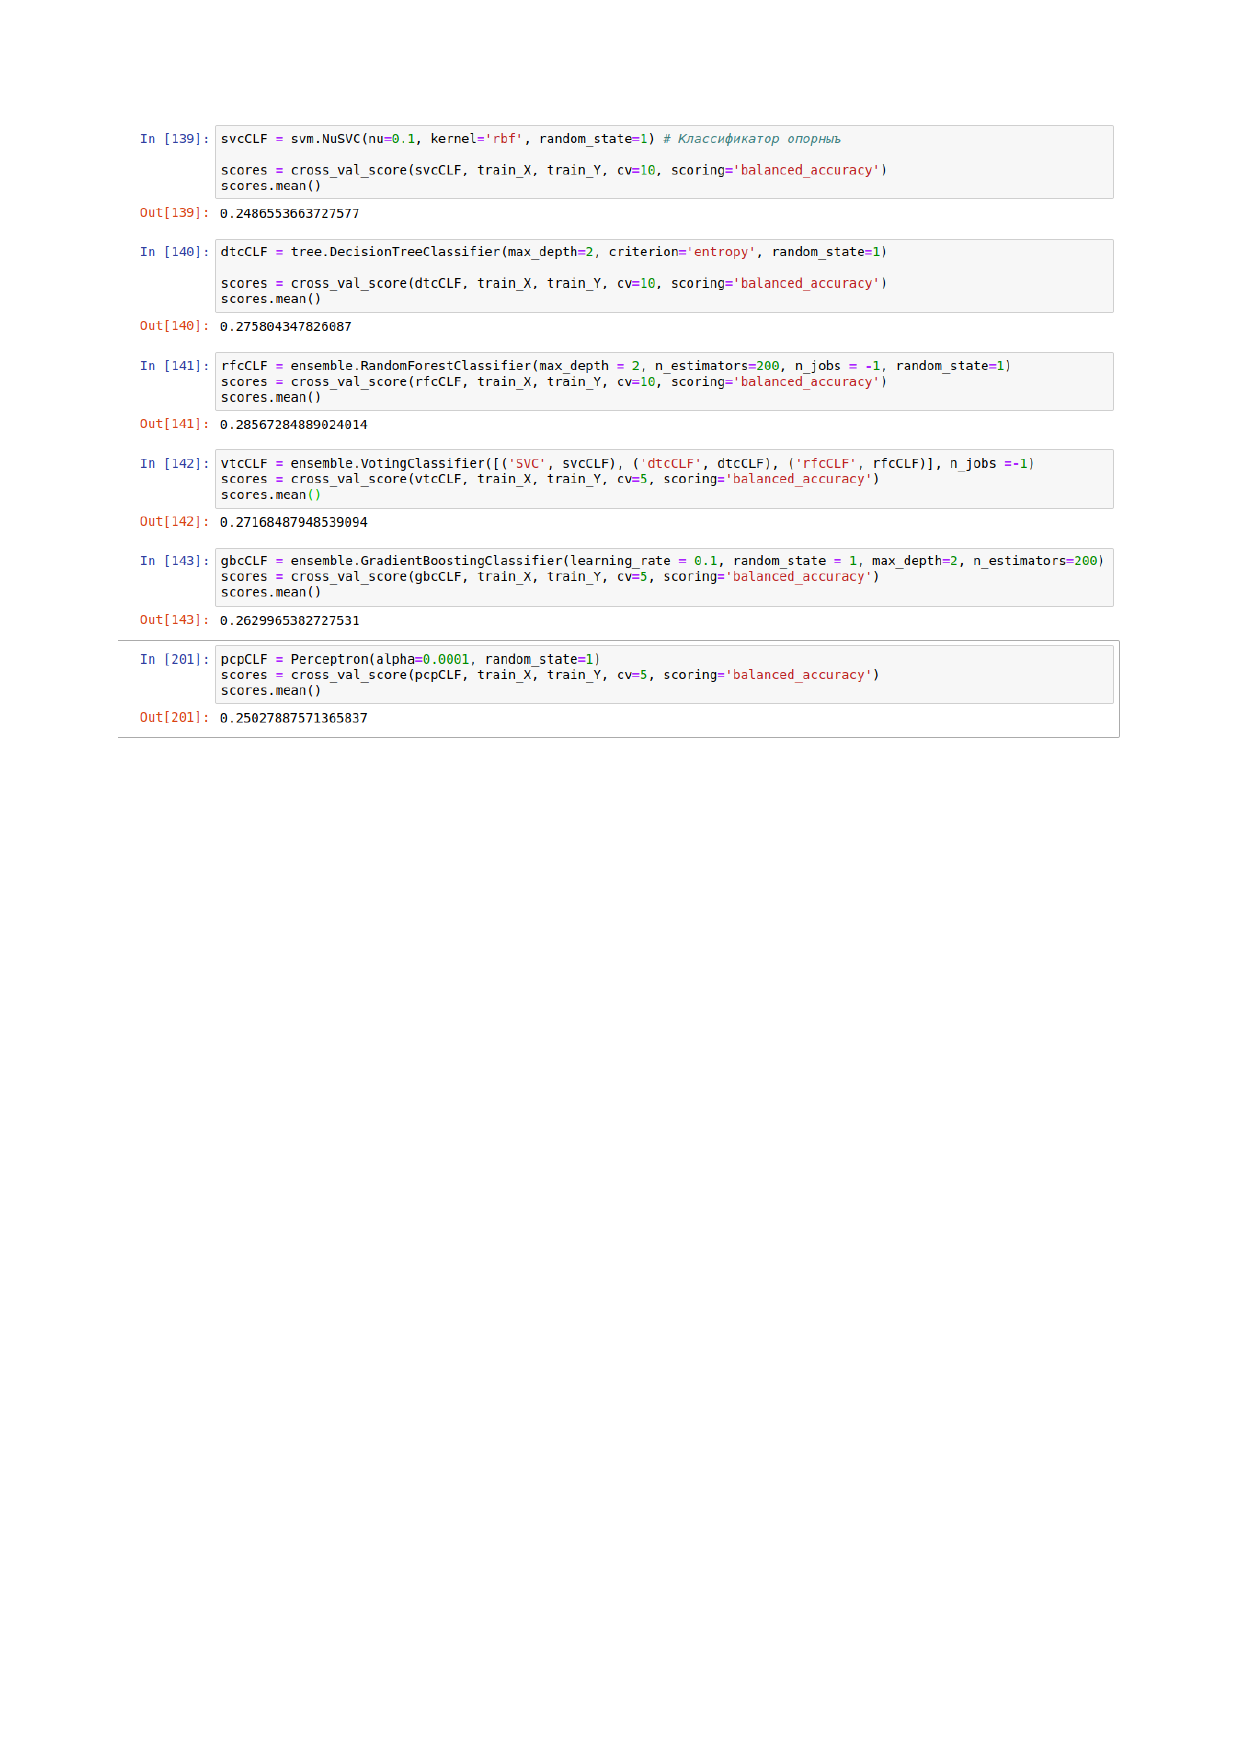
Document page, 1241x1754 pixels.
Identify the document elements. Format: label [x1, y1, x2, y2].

picture [118, 118, 1123, 745]
